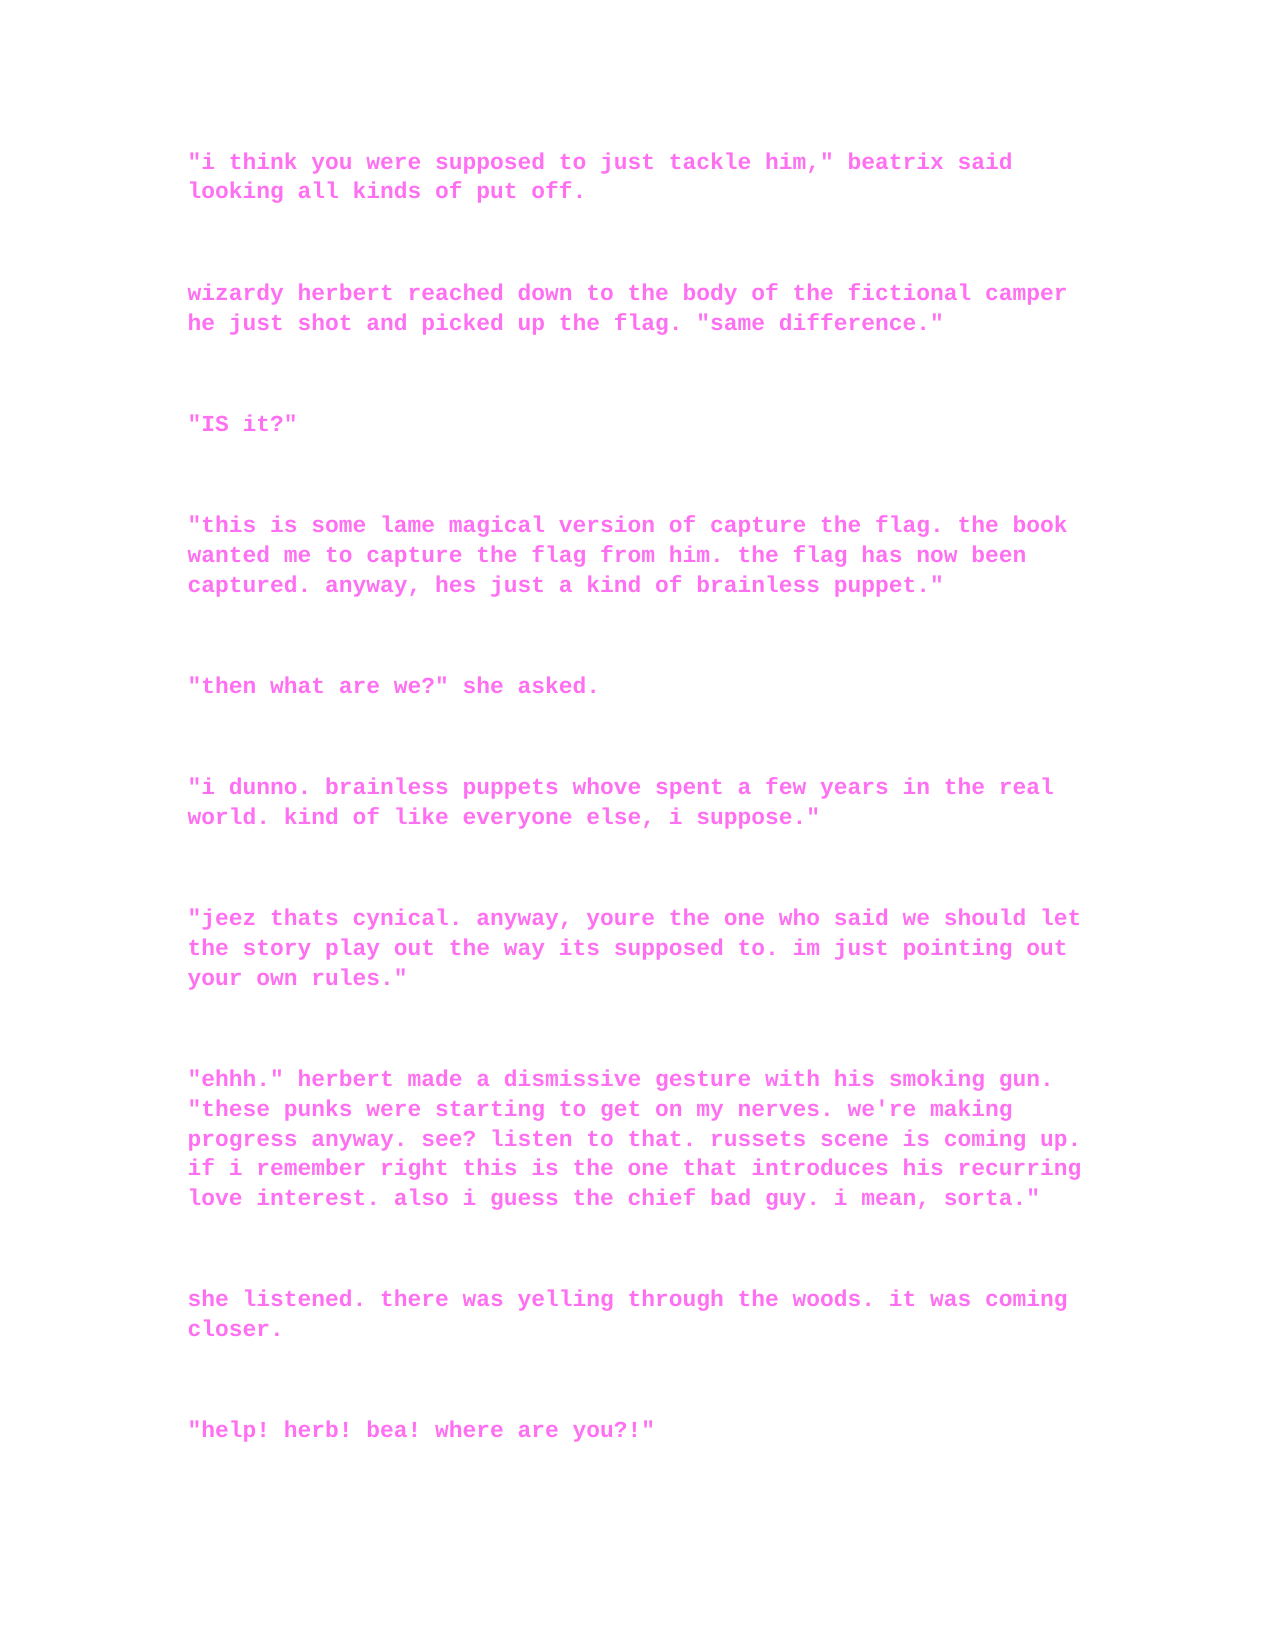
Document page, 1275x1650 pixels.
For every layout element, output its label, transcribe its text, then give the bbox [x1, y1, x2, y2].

text "i dunno. brainless puppets whove spent a few years in the real world. kind of like everyone else, i suppose." [187, 775, 1087, 831]
text "then what are we?" she asked. [187, 674, 1087, 700]
text "this is some lame magical version of capture the flag. the book wanted me to capture the flag from him. the flag has now been captured. anyway, hes just a kind of brainless puppet." [187, 513, 1087, 599]
text "i think you were supposed to just tackle him," beatrix said looking all kinds of put off. [187, 150, 1087, 206]
text she listened. there was yelling through the woods. it was coming closer. [187, 1288, 1087, 1343]
text "ehhh." herbert made a dismissive gesture with his smoking gun. "these punks were starting to get on my nerves. we're making progress anyway. see? listen to that. russets scene is coming up. if i remember right this is the one that introduces his recurring love interest. also i guess the chief bad guy. i mean, sorta." [187, 1067, 1087, 1212]
text wizardy herbert reached down to the body of the fictional camper he just shot and picked up the flag. "same difference." [187, 281, 1087, 337]
text "help! herb! bea! where are you?!" [187, 1419, 1087, 1445]
text "jeez thats cynical. anyway, youre the one who said we should let the story play out the way its supposed to. im just pointing out your own rules." [187, 906, 1087, 992]
text "IS it?" [187, 412, 1087, 438]
